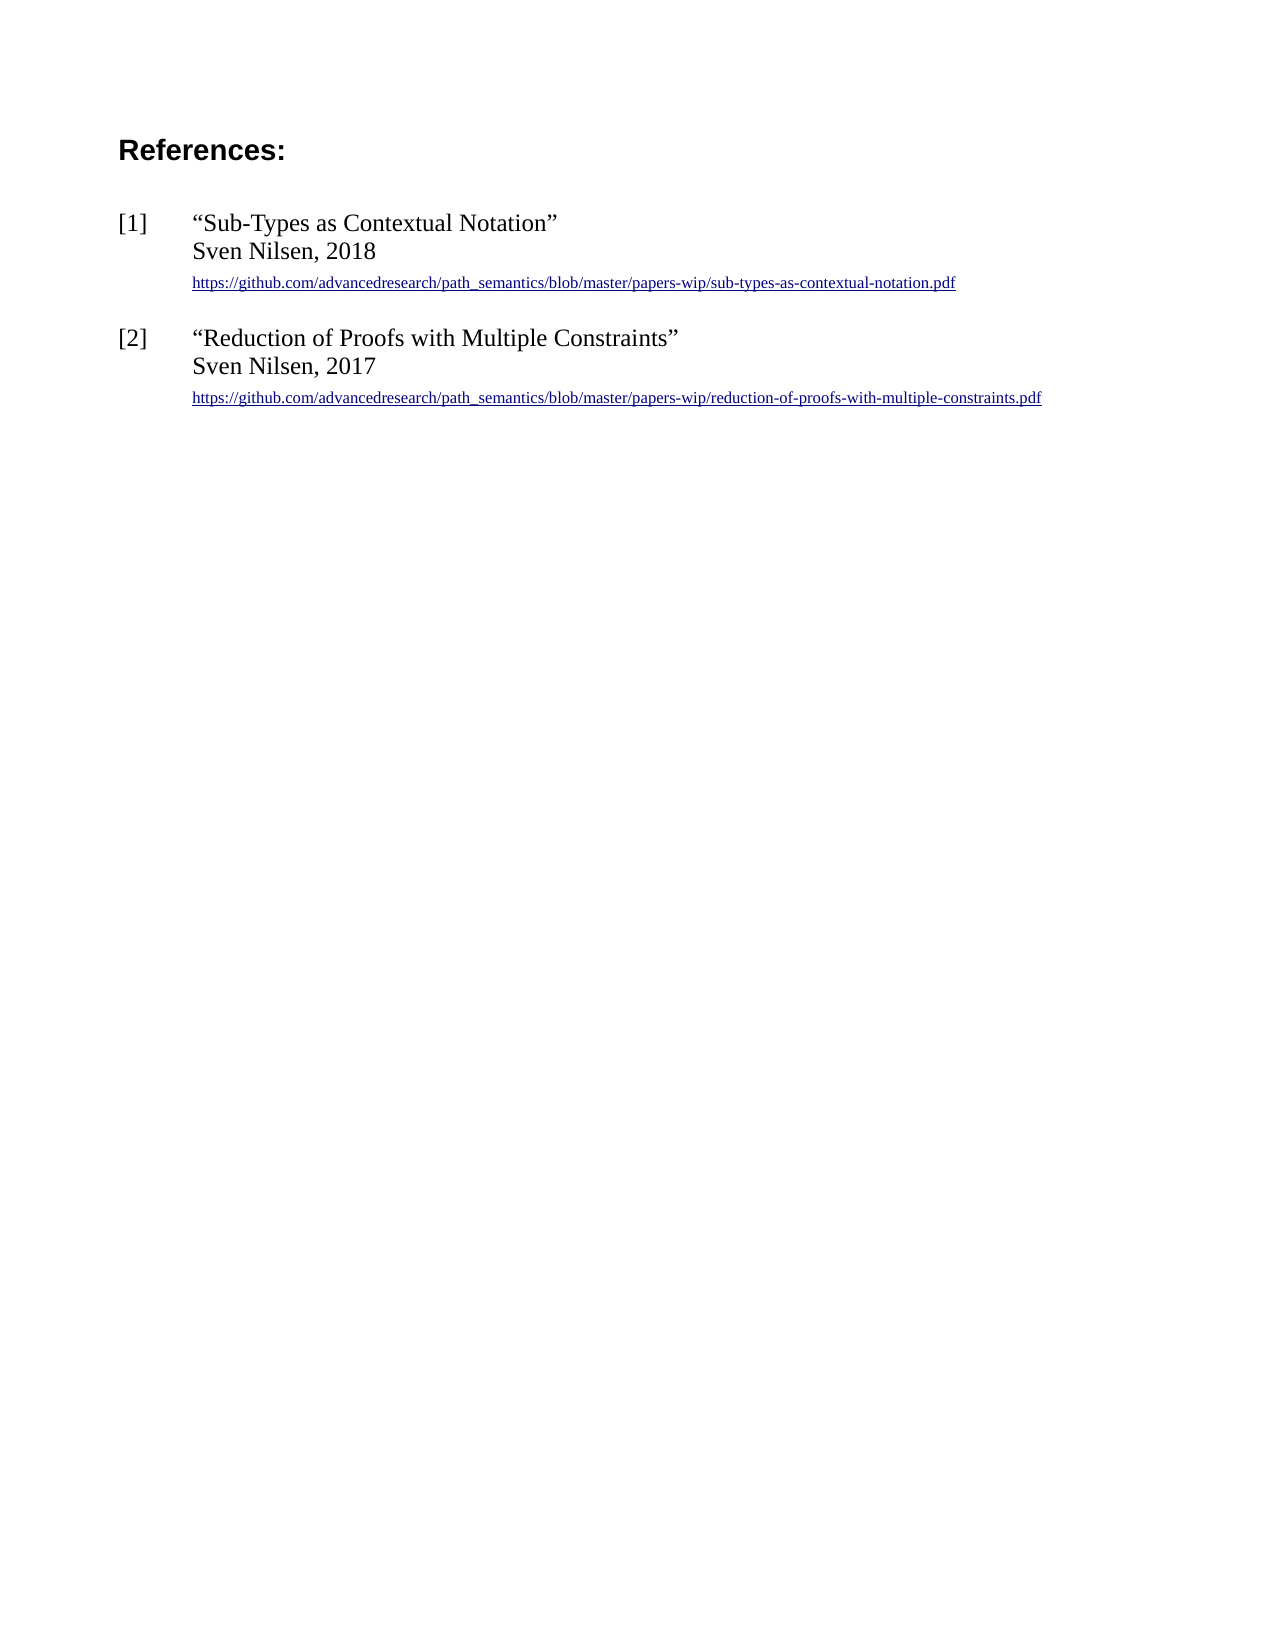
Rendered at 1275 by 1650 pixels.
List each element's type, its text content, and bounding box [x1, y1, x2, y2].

text [1] “Sub-Types as Contextual Notation” [118, 208, 1157, 236]
text https://github.com/advancedresearch/path_semantics/blob/master/papers-wip/reduction-of-proofs-with-multiple-constraints.pdf [118, 380, 1157, 409]
text Sven Nilsen, 2018 [118, 236, 1157, 265]
text [2] “Reduction of Proofs with Multiple Constraints” [118, 323, 1157, 351]
text https://github.com/advancedresearch/path_semantics/blob/master/papers-wip/sub-types-as-contextual-notation.pdf [118, 265, 1157, 294]
text Sven Nilsen, 2017 [118, 351, 1157, 380]
subtitle References: [118, 133, 1157, 166]
